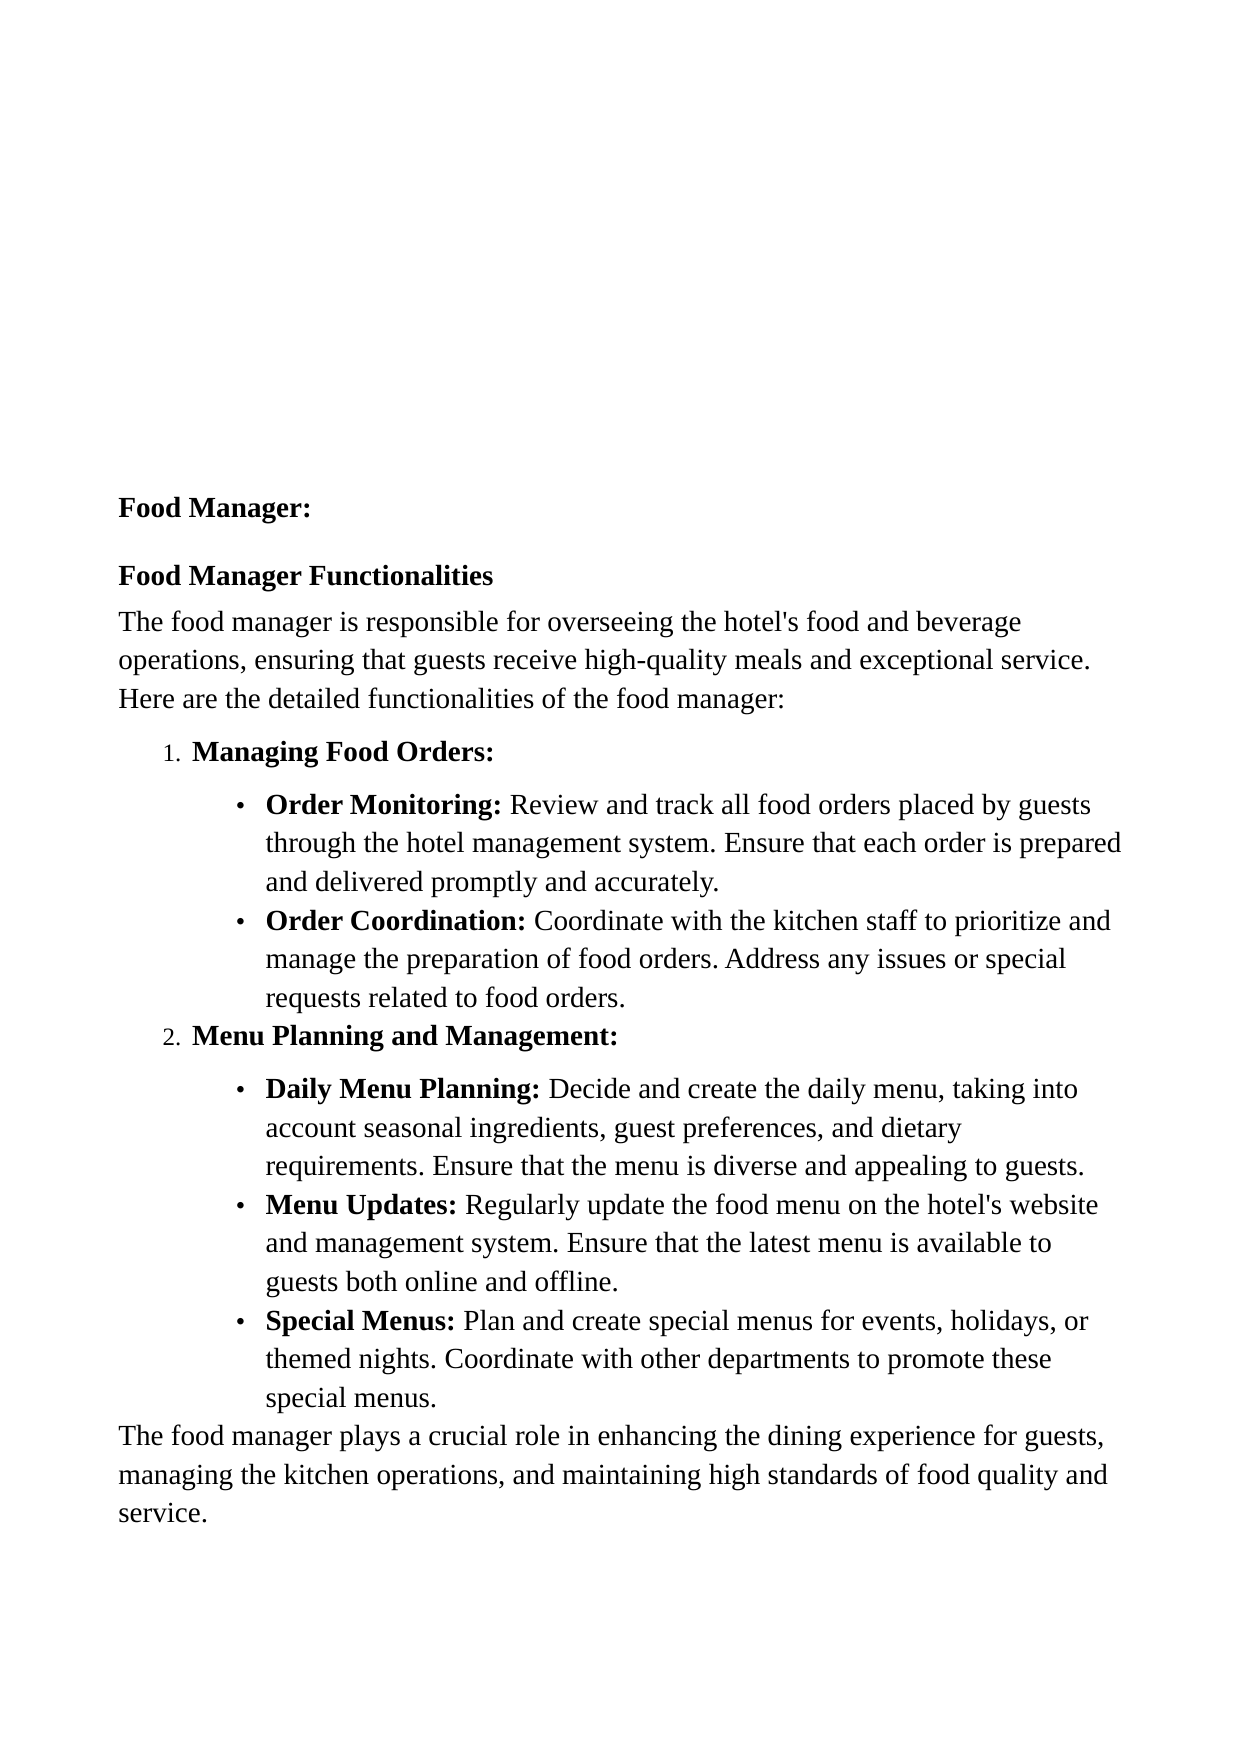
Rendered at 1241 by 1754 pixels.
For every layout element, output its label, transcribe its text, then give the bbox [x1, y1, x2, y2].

subtitle Food Manager Functionalities [118, 558, 1122, 591]
list Menu Planning and Management: [162, 1018, 1122, 1052]
list Special Menus: Plan and create special menus for events, holidays, or themed nights. Coordinate with other departments to promote these special menus. [236, 1303, 1122, 1413]
text The food manager is responsible for overseeing the hotel's food and beverage operations, ensuring that guests receive high-quality meals and exceptional service. Here are the detailed functionalities of the food manager: [118, 604, 1122, 714]
list Order Coordination: Coordinate with the kitchen staff to prioritize and manage the preparation of food orders. Address any issues or special requests related to food orders. [236, 903, 1122, 1013]
text The food manager plays a crucial role in enhancing the dining experience for guests, managing the kitchen operations, and maintaining high standards of food quality and service. [118, 1418, 1122, 1529]
list Menu Updates: Regularly update the food menu on the hotel's website and management system. Ensure that the latest menu is available to guests both online and offline. [236, 1187, 1122, 1298]
list Daily Menu Planning: Decide and create the daily menu, taking into account seasonal ingredients, guest preferences, and dietary requirements. Ensure that the menu is diverse and appealing to guests. [236, 1071, 1122, 1182]
list Managing Food Orders: [162, 734, 1122, 767]
list Order Monitoring: Review and track all food orders placed by guests through the hotel management system. Ensure that each order is prepared and delivered promptly and accurately. [236, 787, 1122, 898]
text Food Manager: [118, 490, 1122, 523]
